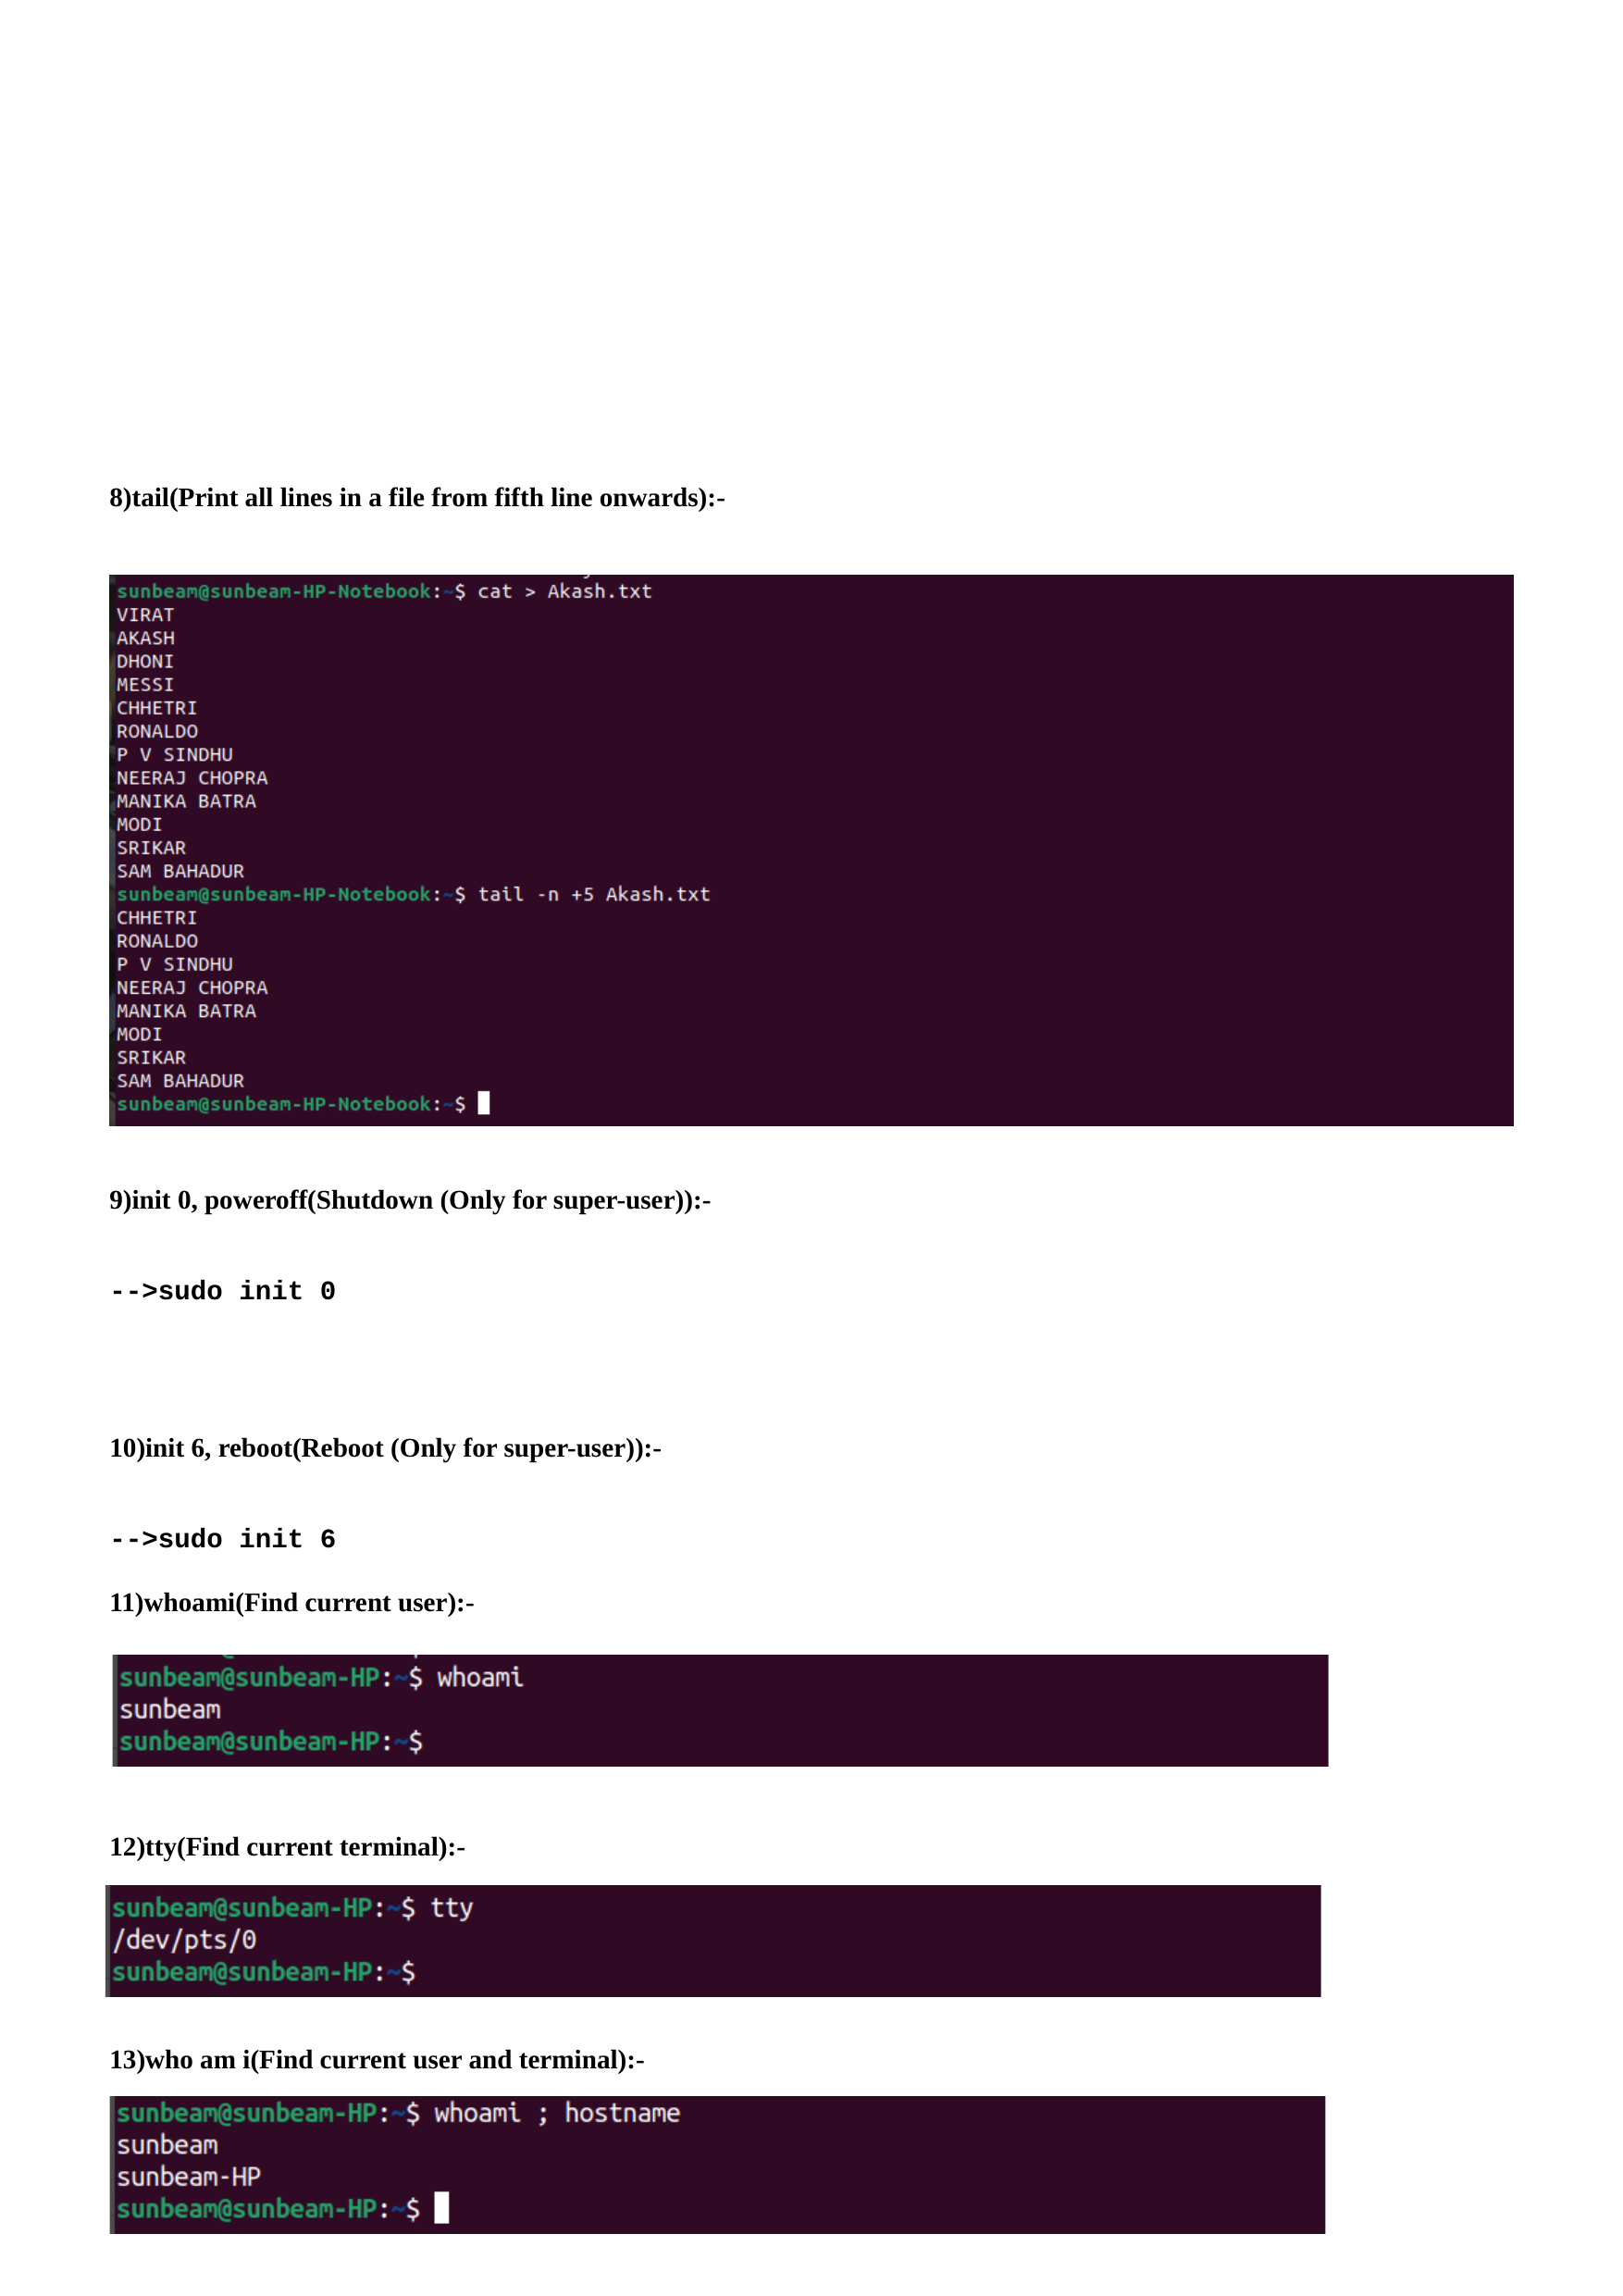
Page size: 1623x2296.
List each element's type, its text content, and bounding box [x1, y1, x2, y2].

text -->sudo init 6 [109, 1525, 1514, 1556]
text -->sudo init 0 [109, 1277, 1514, 1308]
text 9)init 0, poweroff(Shutdown (Only for super-user)):- [109, 1184, 1514, 1215]
text 12)tty(Find current terminal):- [109, 1831, 1514, 1861]
text 10)init 6, reboot(Reboot (Only for super-user)):- [109, 1432, 1514, 1463]
text 8)tail(Print all lines in a file from fifth line onwards):- [109, 482, 1514, 513]
text 11)whoami(Find current user):- [109, 1586, 1514, 1618]
text 13)who am i(Find current user and terminal):- [109, 2043, 1514, 2074]
